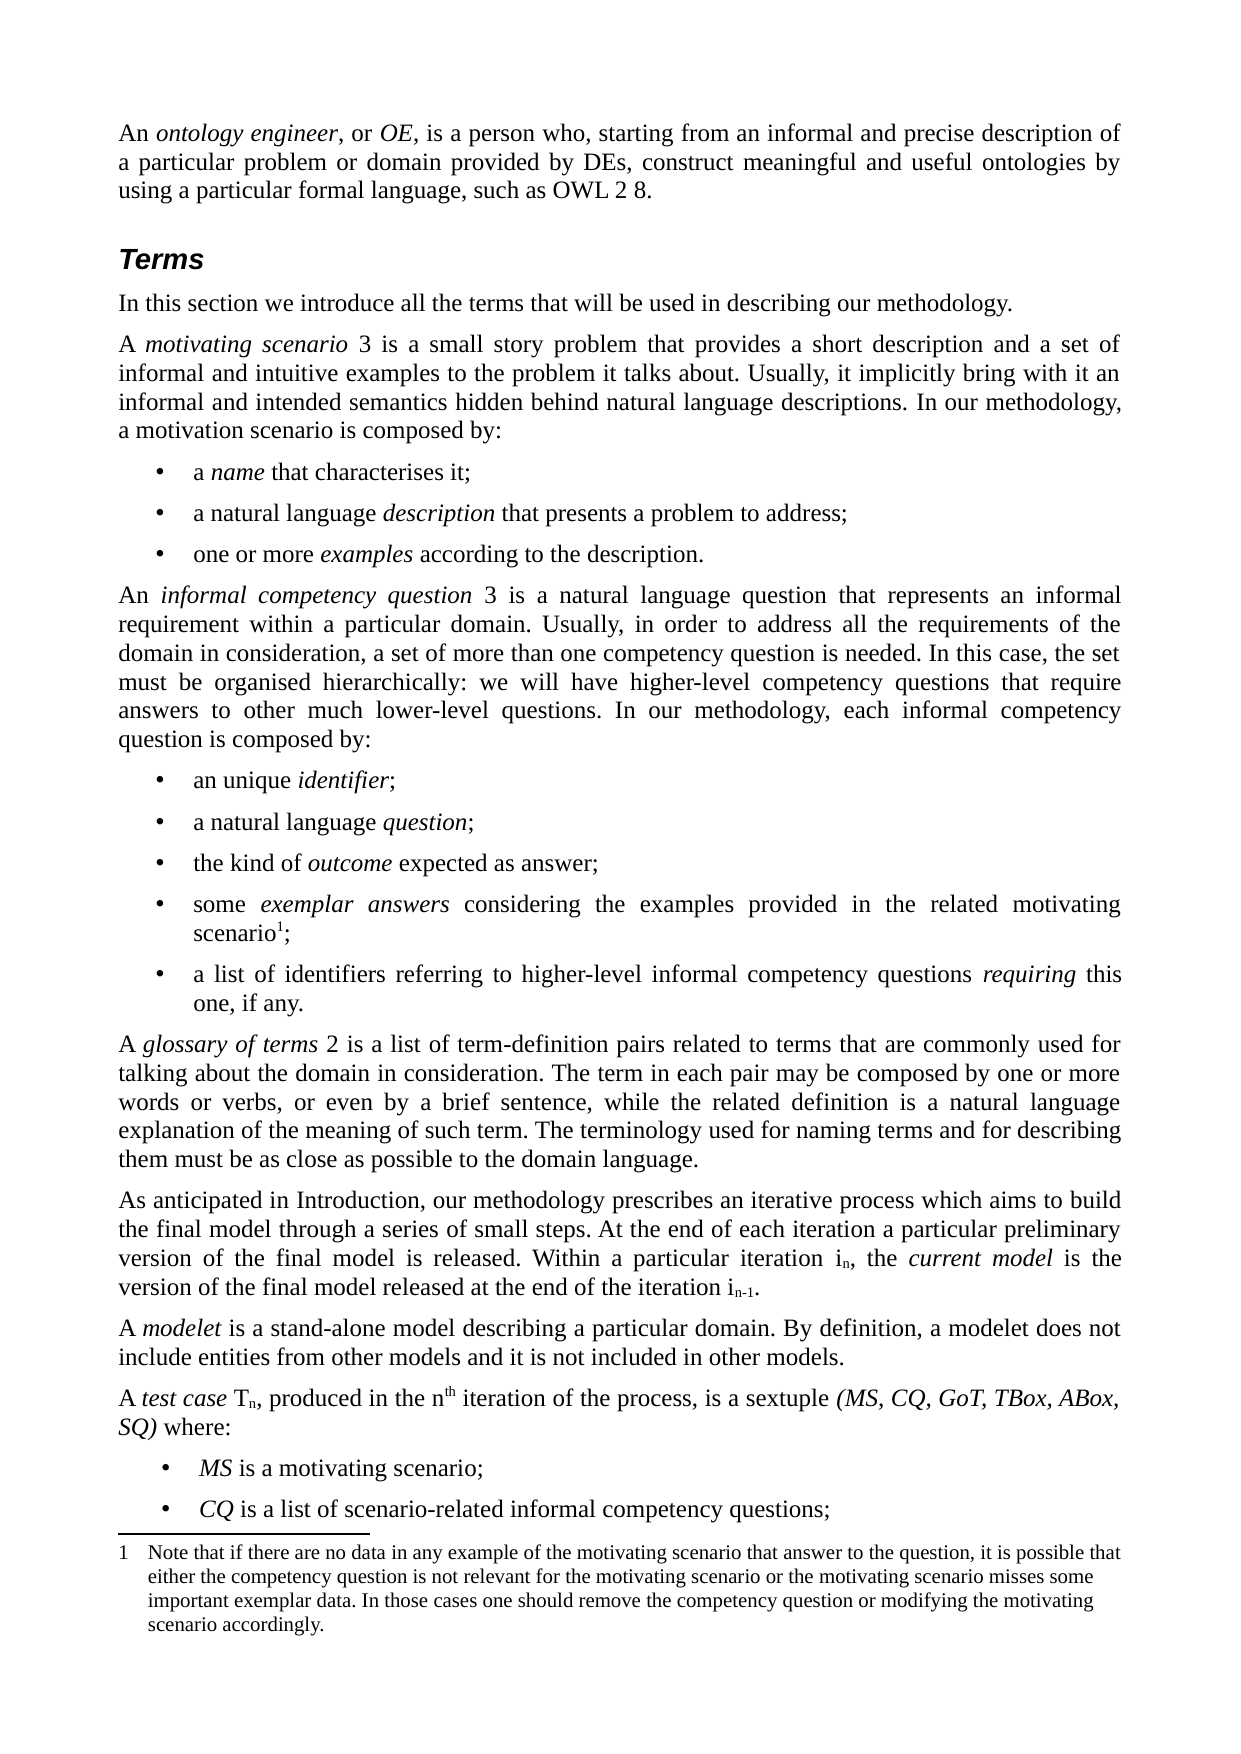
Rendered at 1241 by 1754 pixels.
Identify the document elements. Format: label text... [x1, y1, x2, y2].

text An ontology engineer, or OE, is a person who, starting from an informal and precise description of a particular problem or domain provided by DEs, construct meaningful and useful ontologies by using a particular formal language, such as OWL 2 8.. [118, 118, 1122, 204]
list Note that if there are no data in any example of the motivating scenario that answer to the question, it is possible that either the competency question is not relevant for the motivating scenario or the motivating scenario misses some important exemplar data. In those cases one should remove the competency question or modifying the motivating scenario accordingly. [118, 1539, 1122, 1636]
list one or more examples according to the description. [156, 539, 1122, 568]
list a list of identifiers referring to higher-level informal competency questions requiring this one, if any. [156, 959, 1122, 1017]
text As anticipated in Introduction, our methodology prescribes an iterative process which aims to build the final model through a series of small steps. At the end of each iteration a particular preliminary version of the final model is released. Within a particular iteration in, the current model is the version of the final model released at the end of the iteration in-1. [118, 1185, 1122, 1300]
text In this section we introduce all the terms that will be used in describing our methodology. [118, 288, 1122, 317]
text A glossary of terms 2. is a list of term-definition pairs related to terms that are commonly used for talking about the domain in consideration. The term in each pair may be composed by one or more words or verbs, or even by a brief sentence, while the related definition is a natural language explanation of the meaning of such term. The terminology used for naming terms and for describing them must be as close as possible to the domain language. [118, 1029, 1122, 1173]
list the kind of outcome expected as answer; [156, 848, 1122, 877]
list a natural language description that presents a problem to address; [156, 498, 1122, 527]
text A test case Tn, produced in the nth iteration of the process, is a sextuple (MS, CQ, GoT, TBox, ABox, SQ) where: [118, 1383, 1122, 1440]
list some exemplar answers considering the examples provided in the related motivating scenario; [156, 889, 1122, 947]
list a name that characterises it; [156, 457, 1122, 485]
text An informal competency question 3. is a natural language question that represents an informal requirement within a particular domain. Usually, in order to address all the requirements of the domain in consideration, a set of more than one competency question is needed. In this case, the set must be organised hierarchically: we will have higher-level competency questions that require answers to other much lower-level questions. In our methodology, each informal competency question is composed by: [118, 580, 1122, 753]
list an unique identifier; [156, 765, 1122, 794]
list MS is a motivating scenario; [161, 1453, 1122, 1482]
text A modelet is a stand-alone model describing a particular domain. By definition, a modelet does not include entities from other models and it is not included in other models. [118, 1313, 1122, 1370]
list CQ is a list of scenario-related informal competency questions; [161, 1494, 1122, 1523]
text A motivating scenario 3. is a small story problem that provides a short description and a set of informal and intuitive examples to the problem it talks about. Usually, it implicitly bring with it an informal and intended semantics hidden behind natural language descriptions. In our methodology, a motivation scenario is composed by: [118, 329, 1122, 444]
list a natural language question; [156, 807, 1122, 835]
subtitle Terms [118, 242, 1122, 275]
